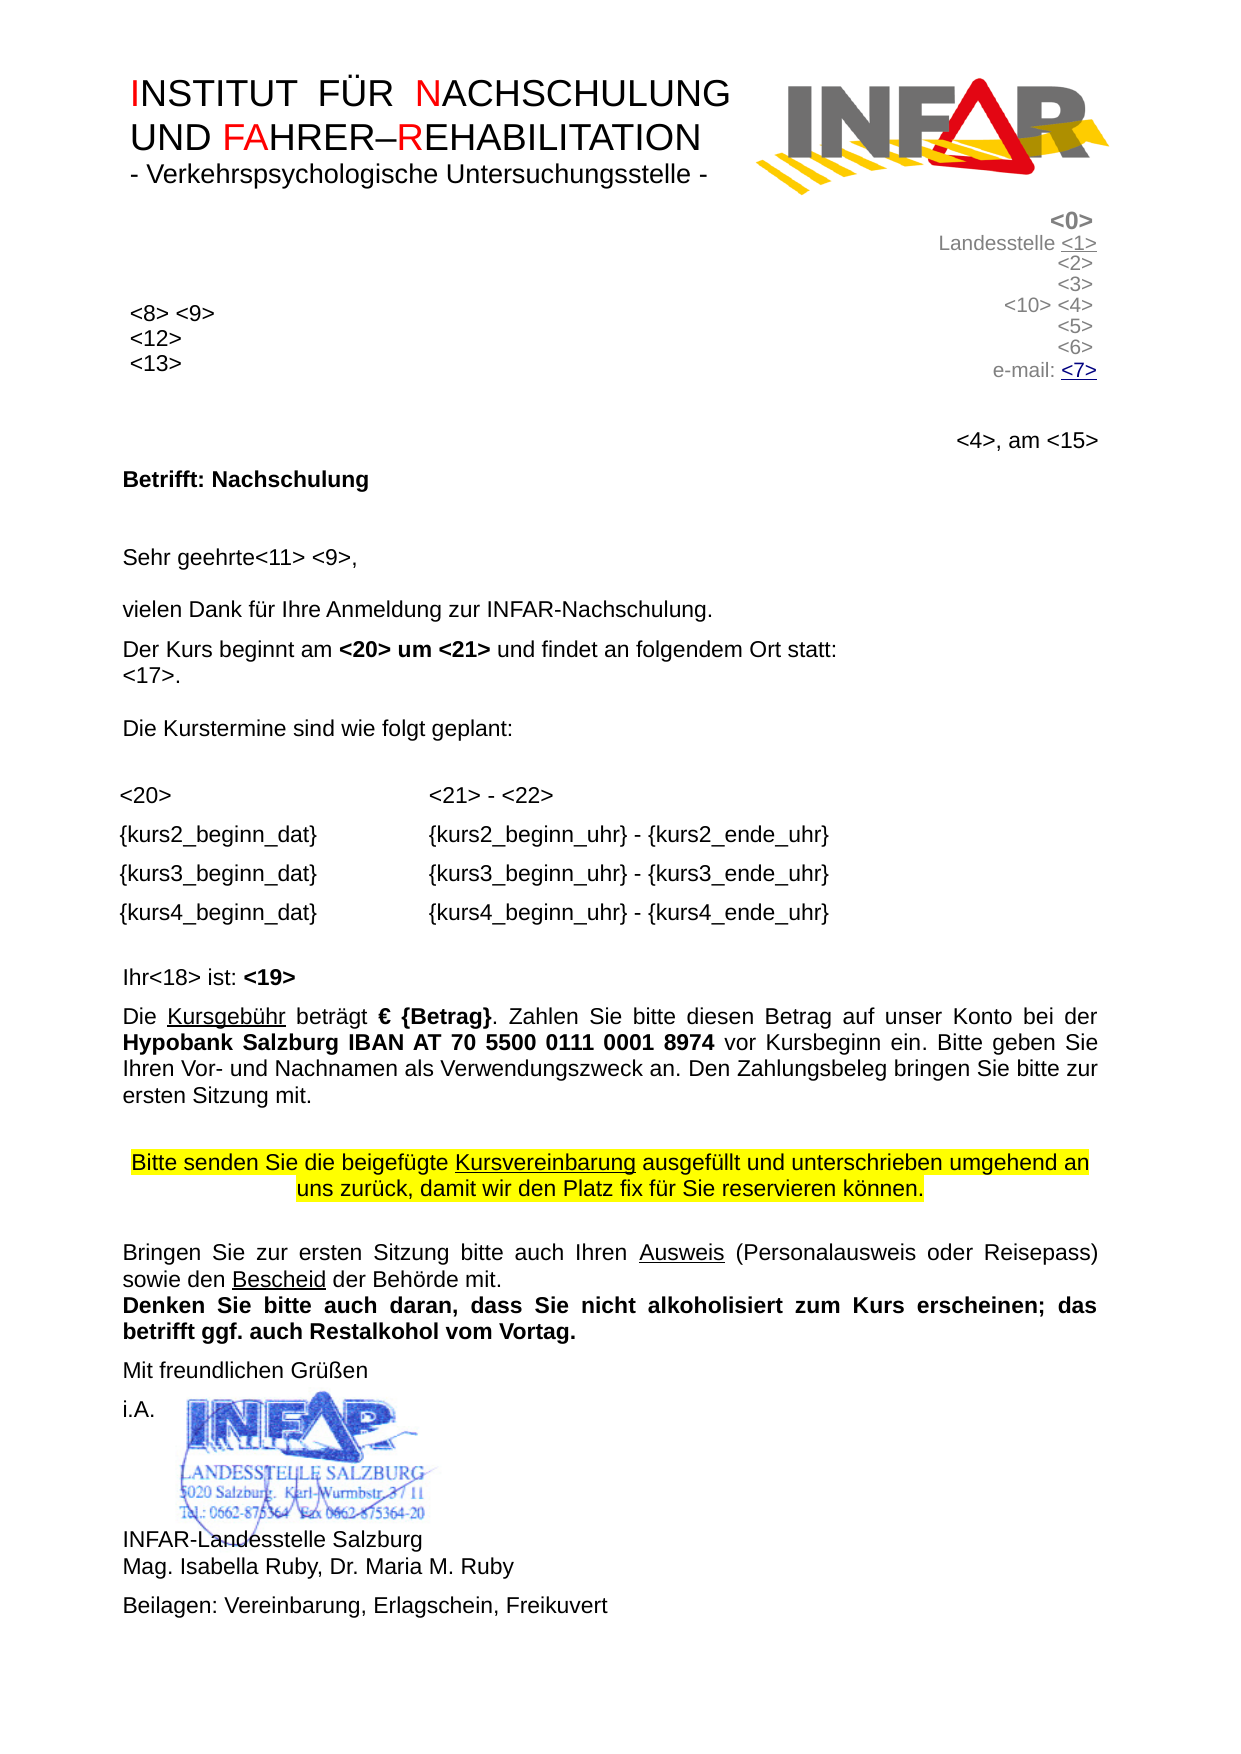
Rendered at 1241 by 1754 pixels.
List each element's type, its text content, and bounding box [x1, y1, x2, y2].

text Bringen Sie zur ersten Sitzung bitte auch Ihren Ausweis (Personalausweis oder Reisepass) sowie den Bescheid der Behörde mit. [122, 1239, 1098, 1292]
table_cell {kurs4_beginn_dat} [104, 886, 413, 925]
text Der Kurs beginnt am <20> um <21> und findet an folgendem Ort statt: [122, 636, 1122, 662]
table_header <20> [104, 770, 413, 808]
text i.A. [122, 1396, 170, 1422]
text Ihr<18> ist: <19> [122, 964, 1098, 990]
table_cell {kurs3_beginn_dat} [104, 847, 413, 886]
text vielen Dank für Ihre Anmeldung zur INFAR-Nachschulung. [122, 596, 1122, 622]
text Mag. Isabella Ruby, Dr. Maria M. Ruby [122, 1553, 1098, 1579]
table_cell {kurs2_beginn_uhr} - {kurs2_ende_uhr} [413, 808, 1122, 847]
table_header <0> Landesstelle <1> <2> <3> <10> <4> <5> <6> e-mail: <7> [739, 59, 1122, 423]
table_cell {kurs4_beginn_uhr} - {kurs4_ende_uhr} [413, 886, 1122, 925]
table_cell {kurs2_beginn_dat} [104, 808, 413, 847]
text INFAR-Landesstelle Salzburg [122, 1526, 170, 1553]
table_cell {kurs3_beginn_uhr} - {kurs3_ende_uhr} [413, 847, 1122, 886]
text [452, 1396, 1098, 1422]
text Sehr geehrte<11> <9>, [122, 544, 1122, 571]
picture [746, 71, 1115, 200]
text Mit freundlichen Grüßen [122, 1357, 1098, 1383]
text Denken Sie bitte auch daran, dass Sie nicht alkoholisiert zum Kurs erscheinen; das betrifft ggf. auch Restalkohol vom Vortag. [122, 1292, 1098, 1344]
text Die Kursgebühr beträgt € {Betrag}. Zahlen Sie bitte diesen Betrag auf unser Konto bei der Hypobank Salzburg IBAN AT 70 5500 0111 0001 8974 vor Kursbeginn ein. Bitte geben Sie Ihren Vor- und Nachnamen als Verwendungszweck an. Den Zahlungsbeleg bringen Sie bitte zur ersten Sitzung mit. [122, 1003, 1098, 1108]
text Die Kurstermine sind wie folgt geplant: [122, 715, 1122, 741]
table_header <21> - <22> [413, 770, 1122, 808]
text Bitte senden Sie die beigefügte Kursvereinbarung ausgefüllt und unterschrieben umgehend an uns zurück, damit wir den Platz fix für Sie reservieren können. [122, 1149, 1098, 1202]
text <4>, am <15> [103, 429, 1098, 454]
text Beilagen: Vereinbarung, Erlagschein, Freikuvert [122, 1592, 1122, 1618]
table_header INSTITUT FÜR NACHSCHULUNG UND FAHRER–REHABILITATION - Verkehrspsychologische Untersuchungsstelle - <8> <9> <12> <13> [122, 59, 738, 423]
text <17>. [122, 662, 1122, 688]
text INFAR-Landesstelle Salzburg [452, 1526, 1098, 1553]
text Betrifft: Nachschulung [122, 466, 1122, 493]
